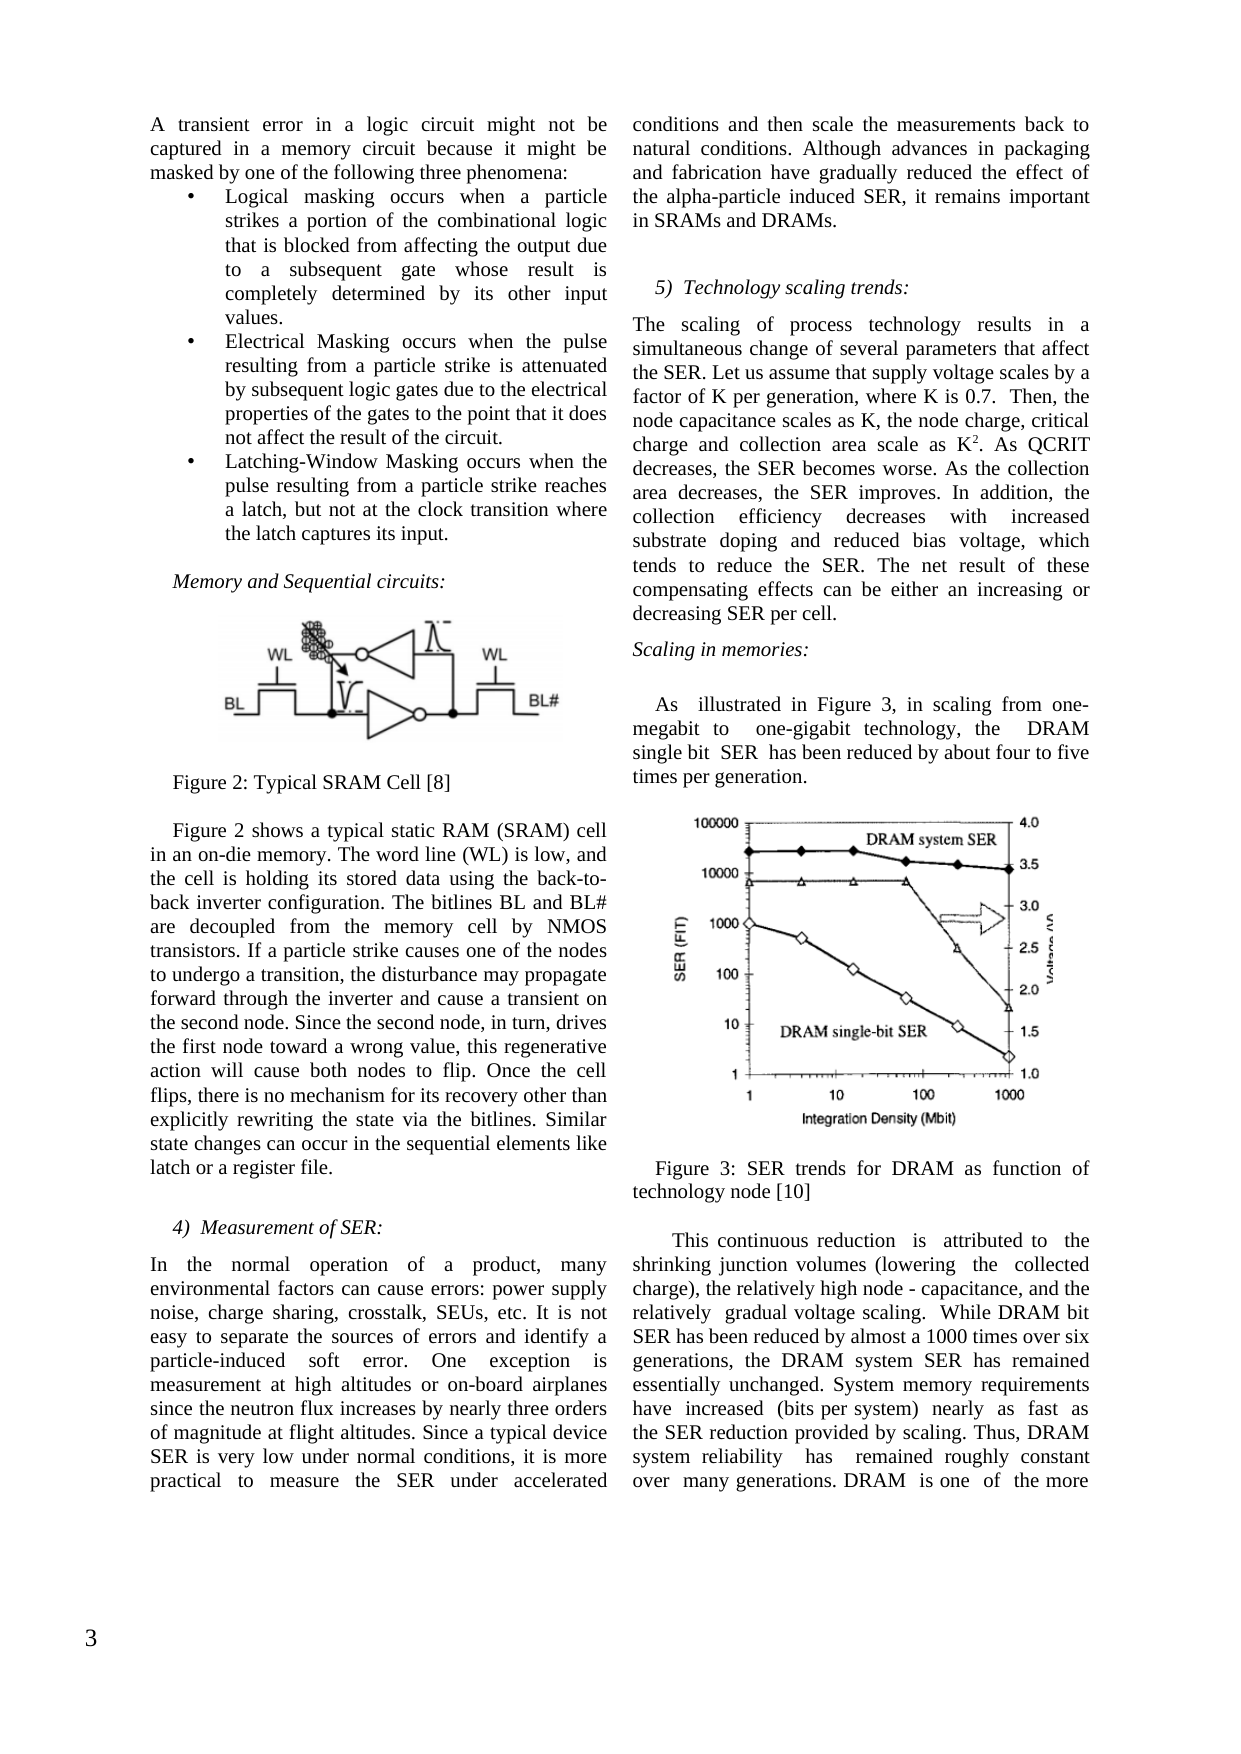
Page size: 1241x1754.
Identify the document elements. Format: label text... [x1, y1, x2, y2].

subtitle The scaling of process technology results in a simultaneous change of several parameters that affect the SER. Let us assume that supply voltage scales by a factor of K per generation, where K is 0.7. Then, the node capacitance scales as K, the node charge, critical charge and collection area scale as K2. As QCRIT decreases, the SER becomes worse. As the collection area decreases, the SER improves. In addition, the collection efficiency decreases with increased substrate doping and reduced bias voltage, which tends to reduce the SER. The net result of these compensating effects can be either an increasing or decreasing SER per cell. [632, 312, 1090, 625]
picture [658, 805, 1053, 1132]
list Electrical Masking occurs when the pulse resulting from a particle strike is attenuated by subsequent logic gates due to the electrical properties of the gates to the point that it does not affect the result of the circuit. [187, 329, 608, 449]
text Figure 3: SER trends for DRAM as function of technology node [10] [632, 1155, 1090, 1203]
subtitle In the normal operation of a product, many environmental factors can cause errors: power supply noise, charge sharing, crosstalk, SEUs, etc. It is not easy to separate the sources of errors and identify a particle-induced soft error. One exception is measurement at high altitudes or on-board airplanes since the neutron flux increases by nearly three orders of magnitude at flight altitudes. Since a typical device SER is very low under normal conditions, it is more practical to measure the SER under accelerated [150, 1252, 608, 1492]
text Figure 2 shows a typical static RAM (SRAM) cell in an on-die memory. The word line (WL) is low, and the cell is holding its stored data using the back-to-back inverter configuration. The bitlines BL and BL# are decoupled from the memory cell by NMOS transistors. If a particle strike causes one of the nodes to undergo a transition, the disturbance may propagate forward through the inverter and cause a transient on the second node. Since the second node, in turn, drives the first node toward a wrong value, this regenerative action will cause both nodes to flip. Once the cell flips, there is no mechanism for its recovery other than explicitly rewriting the state via the bitlines. Similar state changes can occur in the sequential elements like latch or a register file. [150, 818, 608, 1179]
text Memory and Sequential circuits: [150, 569, 608, 593]
list Logical masking occurs when a particle strikes a portion of the combinational logic that is blocked from affecting the output due to a subsequent gate whose result is completely determined by its other input values. [187, 184, 608, 329]
subtitle Measurement of SER: [150, 1215, 608, 1239]
text This continuous reduction is attributed to the shrinking junction volumes (lowering the collected charge), the relatively high node - capacitance, and the relatively gradual voltage scaling. While DRAM bit SER has been reduced by almost a 1000 times over six generations, the DRAM system SER has remained essentially unchanged. System memory requirements have increased (bits per system) nearly as fast as the SER reduction provided by scaling. Thus, DRAM system reliability has remained roughly constant over many generations. DRAM is one of the more [632, 1228, 1090, 1492]
text As illustrated in Figure 3, in scaling from one-megabit to one-gigabit technology, the DRAM single bit SER has been reduced by about four to five times per generation. [632, 692, 1090, 788]
subtitle Technology scaling trends: [632, 275, 1090, 299]
subtitle Scaling in memories: [632, 637, 1090, 661]
list Latching-Window Masking occurs when the pulse resulting from a particle strike reaches a latch, but not at the clock transition where the latch captures its input. [187, 449, 608, 545]
text A transient error in a logic circuit might not be captured in a memory circuit because it might be masked by one of the following three phenomena: [150, 112, 608, 184]
picture [177, 593, 581, 746]
subtitle conditions and then scale the measurements back to natural conditions. Although advances in packaging and fabrication have gradually reduced the effect of the alpha-particle induced SER, it remains important in SRAMs and DRAMs. [632, 112, 1090, 232]
text Figure 2: Typical SRAM Cell [8] [150, 770, 608, 794]
